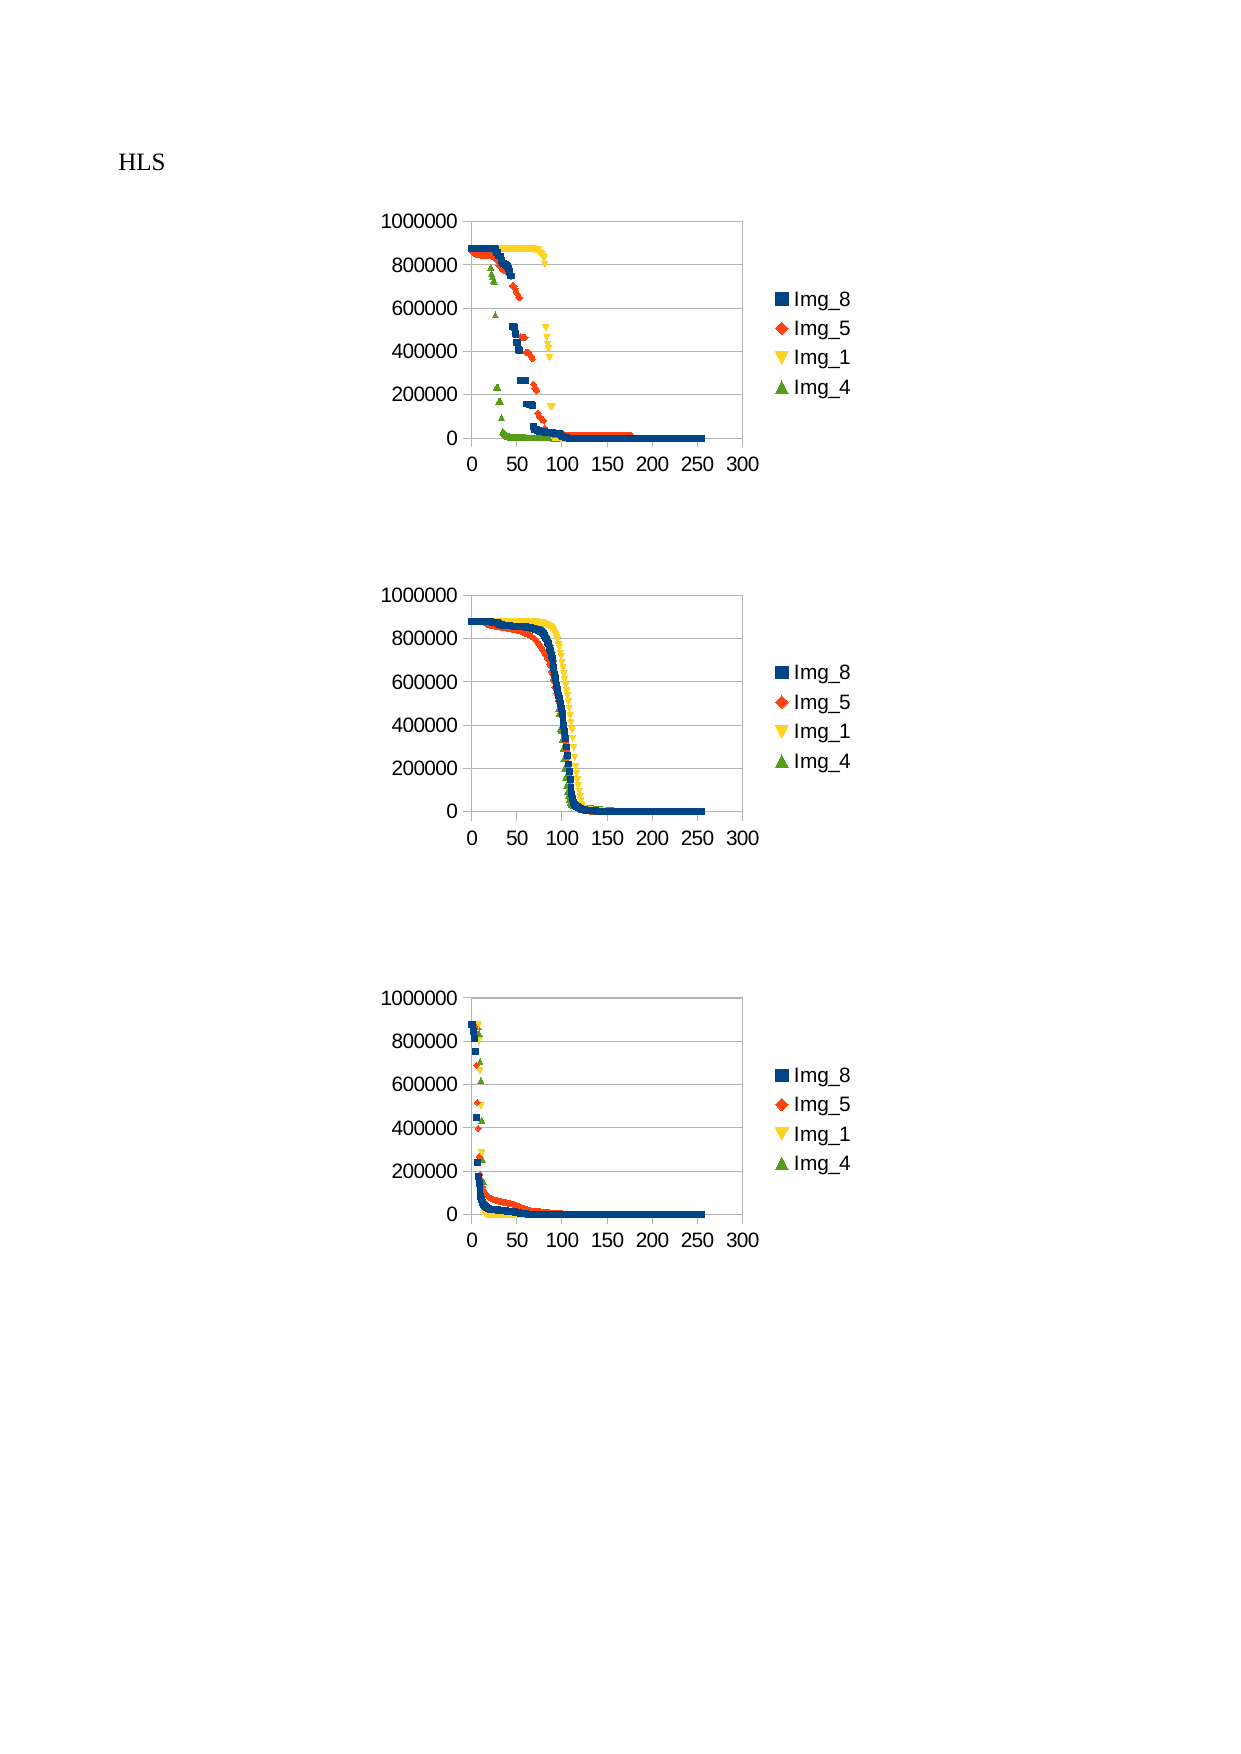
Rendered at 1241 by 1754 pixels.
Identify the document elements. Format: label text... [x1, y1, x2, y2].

text HLS [118, 147, 1122, 176]
